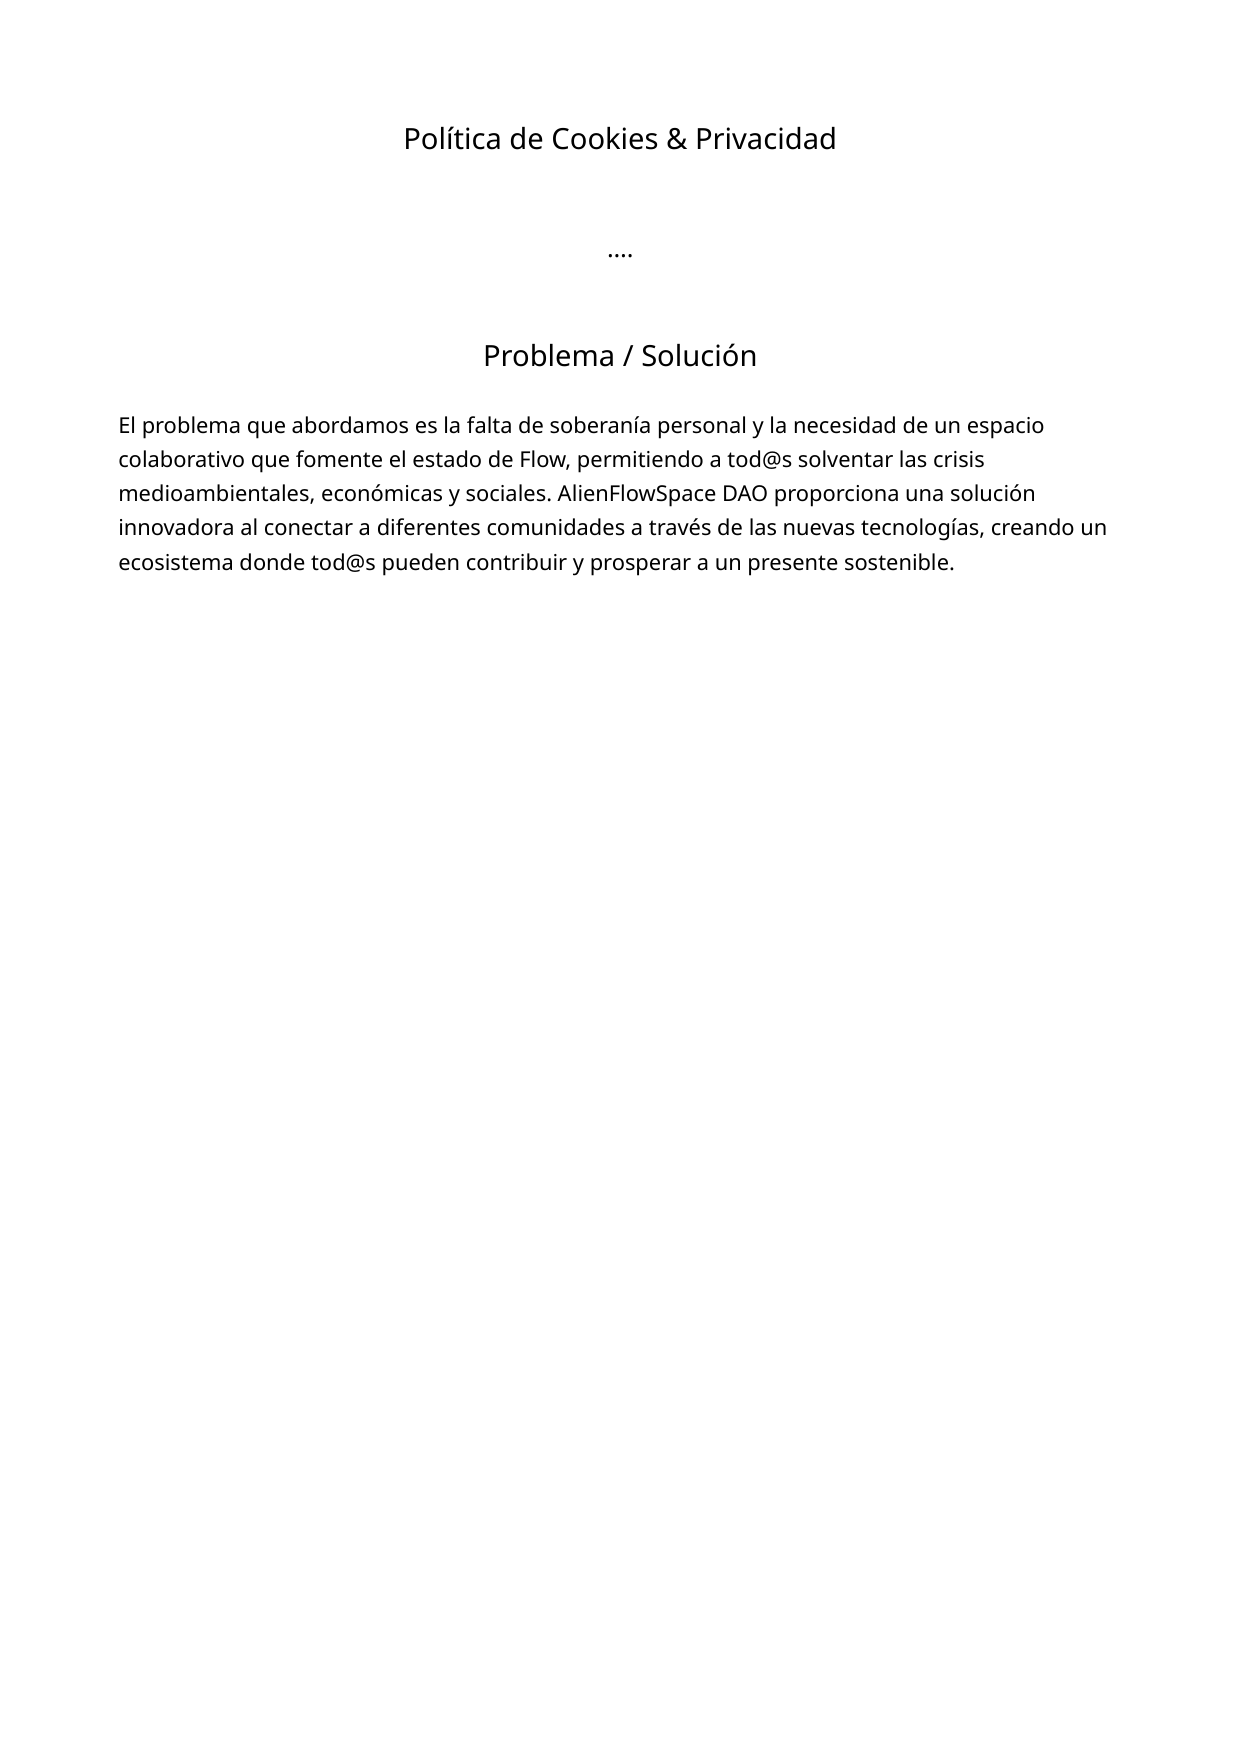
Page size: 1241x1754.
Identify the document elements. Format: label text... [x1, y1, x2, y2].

subtitle Política de Cookies & Privacidad [118, 118, 1122, 158]
text El problema que abordamos es la falta de soberanía personal y la necesidad de un espacio colaborativo que fomente el estado de Flow, permitiendo a tod@s solventar las crisis medioambientales, económicas y sociales. AlienFlowSpace DAO proporciona una solución innovadora al conectar a diferentes comunidades a través de las nuevas tecnologías, creando un ecosistema donde tod@s pueden contribuir y prosperar a un presente sostenible. [118, 410, 1122, 576]
text …. [118, 230, 1122, 264]
subtitle Problema / Solución [118, 335, 1122, 375]
